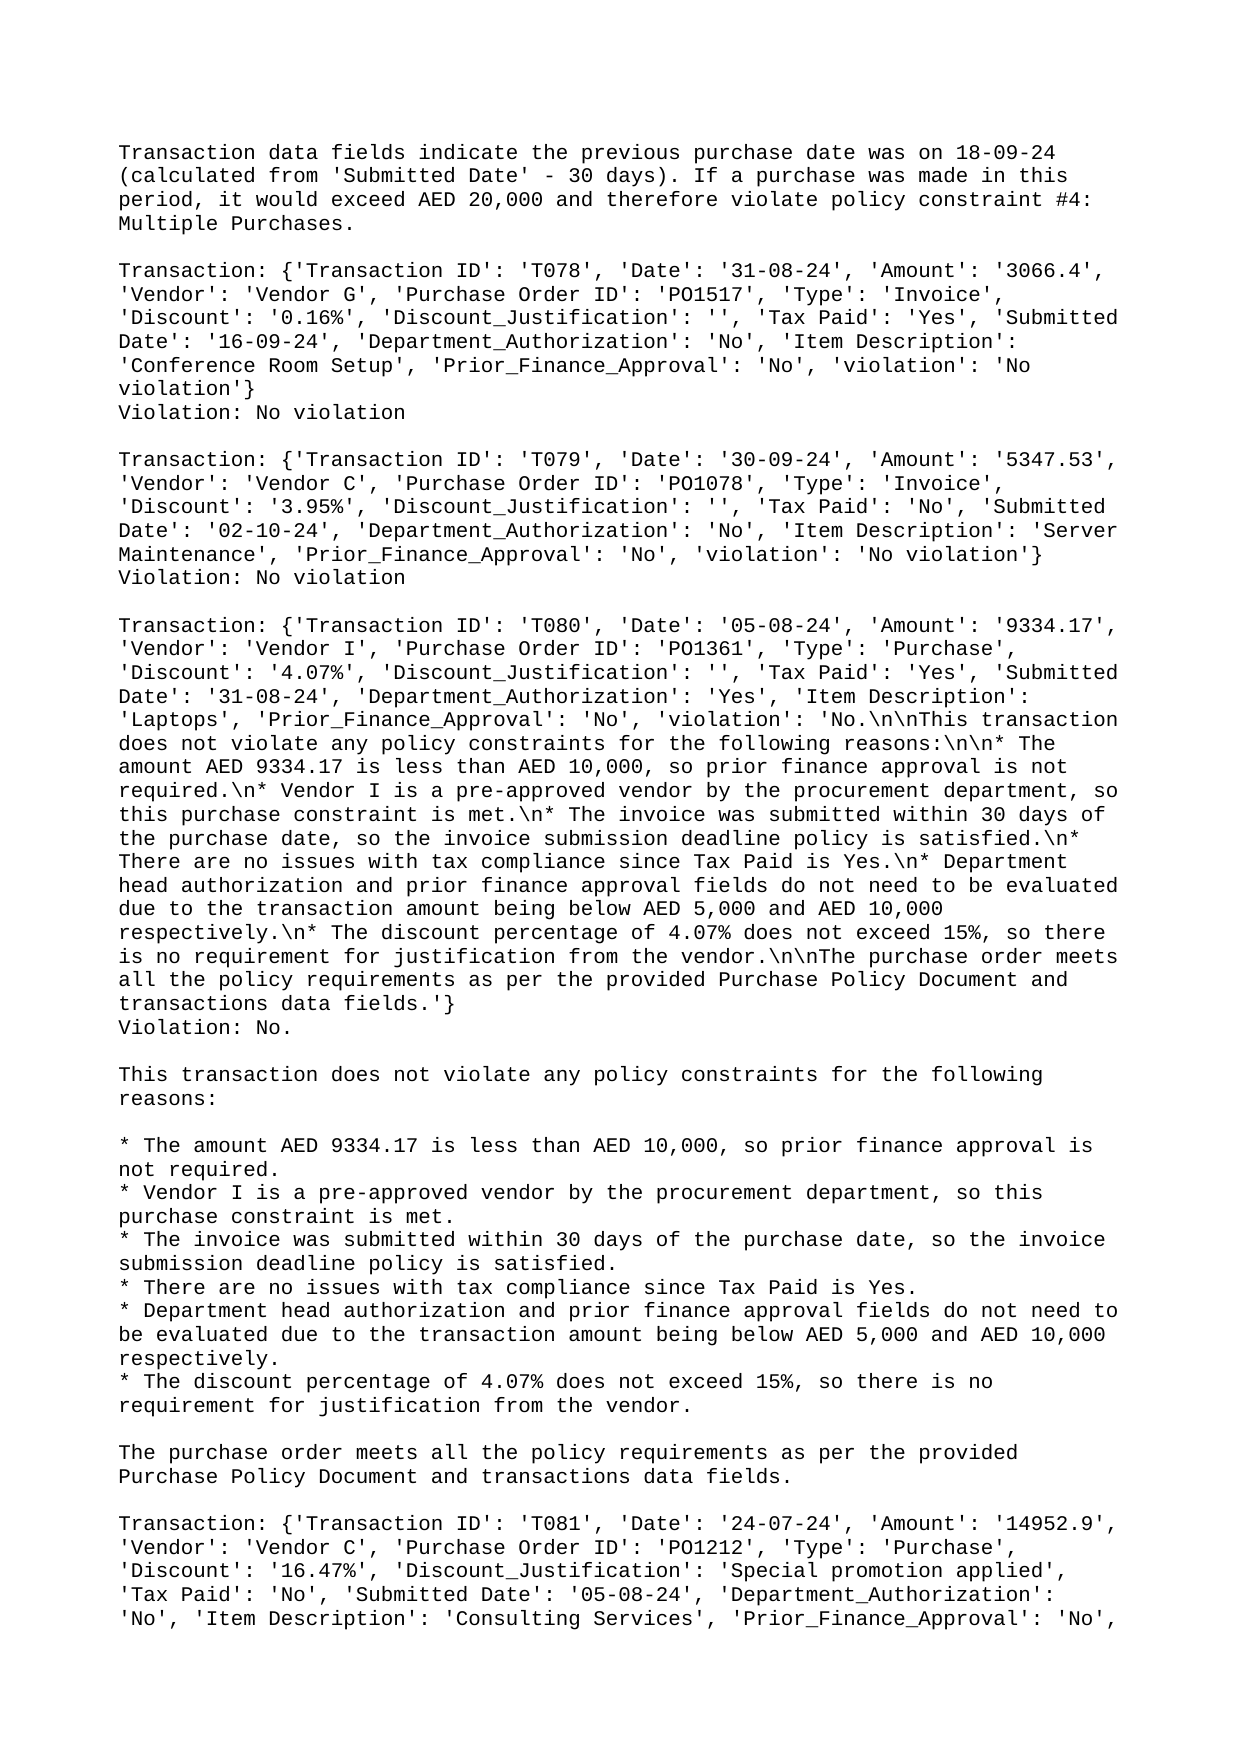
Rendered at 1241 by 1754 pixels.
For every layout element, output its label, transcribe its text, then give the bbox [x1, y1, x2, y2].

text Violation: No. [118, 1017, 1122, 1040]
text Transaction data fields indicate the previous purchase date was on 18-09-24 (calculated from 'Submitted Date' - 30 days). If a purchase was made in this period, it would exceed AED 20,000 and therefore violate policy constraint #4: Multiple Purchases. [118, 142, 1122, 236]
text * The invoice was submitted within 30 days of the purchase date, so the invoice submission deadline policy is satisfied. [118, 1229, 1122, 1277]
text * The amount AED 9334.17 is less than AED 10,000, so prior finance approval is not required. [118, 1135, 1122, 1182]
text * Department head authorization and prior finance approval fields do not need to be evaluated due to the transaction amount being below AED 5,000 and AED 10,000 respectively. [118, 1300, 1122, 1371]
text This transaction does not violate any policy constraints for the following reasons: [118, 1064, 1122, 1111]
text Transaction: {'Transaction ID': 'T080', 'Date': '05-08-24', 'Amount': '9334.17', 'Vendor': 'Vendor I', 'Purchase Order ID': 'PO1361', 'Type': 'Purchase', 'Discount': '4.07%', 'Discount_Justification': '', 'Tax Paid': 'Yes', 'Submitted Date': '31-08-24', 'Department_Authorization': 'Yes', 'Item Description': 'Laptops', 'Prior_Finance_Approval': 'No', 'violation': 'No.\n\nThis transaction does not violate any policy constraints for the following reasons:\n\n* The amount AED 9334.17 is less than AED 10,000, so prior finance approval is not required.\n* Vendor I is a pre-approved vendor by the procurement department, so this purchase constraint is met.\n* The invoice was submitted within 30 days of the purchase date, so the invoice submission deadline policy is satisfied.\n* There are no issues with tax compliance since Tax Paid is Yes.\n* Department head authorization and prior finance approval fields do not need to be evaluated due to the transaction amount being below AED 5,000 and AED 10,000 respectively.\n* The discount percentage of 4.07% does not exceed 15%, so there is no requirement for justification from the vendor.\n\nThe purchase order meets all the policy requirements as per the provided Purchase Policy Document and transactions data fields.'} [118, 615, 1122, 1017]
text * The discount percentage of 4.07% does not exceed 15%, so there is no requirement for justification from the vendor. [118, 1371, 1122, 1419]
text Violation: No violation [118, 402, 1122, 426]
text Violation: No violation [118, 567, 1122, 591]
text Transaction: {'Transaction ID': 'T079', 'Date': '30-09-24', 'Amount': '5347.53', 'Vendor': 'Vendor C', 'Purchase Order ID': 'PO1078', 'Type': 'Invoice', 'Discount': '3.95%', 'Discount_Justification': '', 'Tax Paid': 'No', 'Submitted Date': '02-10-24', 'Department_Authorization': 'No', 'Item Description': 'Server Maintenance', 'Prior_Finance_Approval': 'No', 'violation': 'No violation'} [118, 449, 1122, 567]
text Transaction: {'Transaction ID': 'T081', 'Date': '24-07-24', 'Amount': '14952.9', 'Vendor': 'Vendor C', 'Purchase Order ID': 'PO1212', 'Type': 'Purchase', 'Discount': '16.47%', 'Discount_Justification': 'Special promotion applied', 'Tax Paid': 'No', 'Submitted Date': '05-08-24', 'Department_Authorization': 'No', 'Item Description': 'Consulting Services', 'Prior_Finance_Approval': 'No', [118, 1513, 1122, 1631]
text * There are no issues with tax compliance since Tax Paid is Yes. [118, 1277, 1122, 1300]
text The purchase order meets all the policy requirements as per the provided Purchase Policy Document and transactions data fields. [118, 1442, 1122, 1489]
text * Vendor I is a pre-approved vendor by the procurement department, so this purchase constraint is met. [118, 1182, 1122, 1229]
text Transaction: {'Transaction ID': 'T078', 'Date': '31-08-24', 'Amount': '3066.4', 'Vendor': 'Vendor G', 'Purchase Order ID': 'PO1517', 'Type': 'Invoice', 'Discount': '0.16%', 'Discount_Justification': '', 'Tax Paid': 'Yes', 'Submitted Date': '16-09-24', 'Department_Authorization': 'No', 'Item Description': 'Conference Room Setup', 'Prior_Finance_Approval': 'No', 'violation': 'No violation'} [118, 260, 1122, 402]
